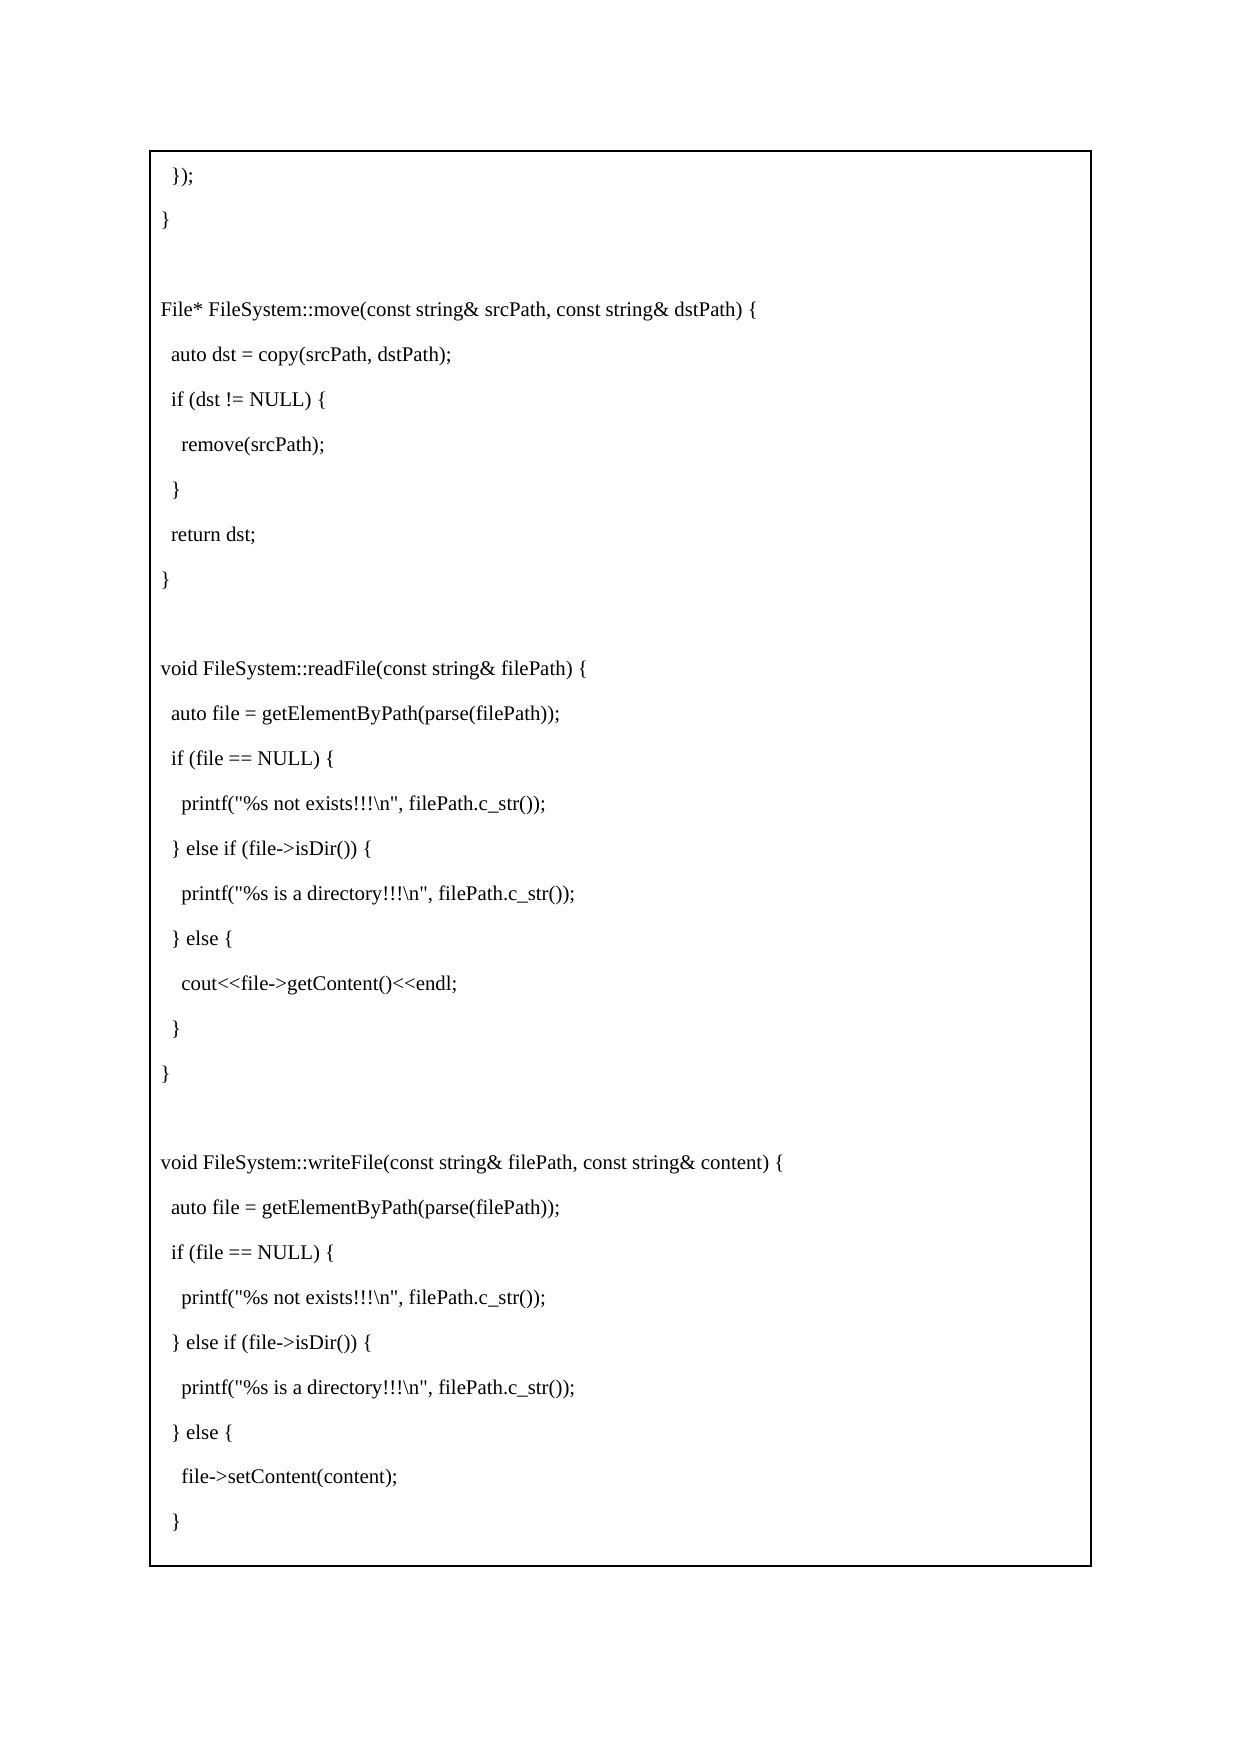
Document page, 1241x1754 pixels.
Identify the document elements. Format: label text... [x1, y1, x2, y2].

table_header }); } File* FileSystem::move(const string& srcPath, const string& dstPath) { auto dst = copy(srcPath, dstPath); if (dst != NULL) { remove(srcPath); } return dst; } void FileSystem::readFile(const string& filePath) { auto file = getElementByPath(parse(filePath)); if (file == NULL) { printf("%s not exists!!!\n", filePath.c_str()); } else if (file->isDir()) { printf("%s is a directory!!!\n", filePath.c_str()); } else { cout<<file->getContent()<<endl; } } void FileSystem::writeFile(const string& filePath, const string& content) { auto file = getElementByPath(parse(filePath)); if (file == NULL) { printf("%s not exists!!!\n", filePath.c_str()); } else if (file->isDir()) { printf("%s is a directory!!!\n", filePath.c_str()); } else { file->setContent(content); } [151, 152, 1090, 1565]
